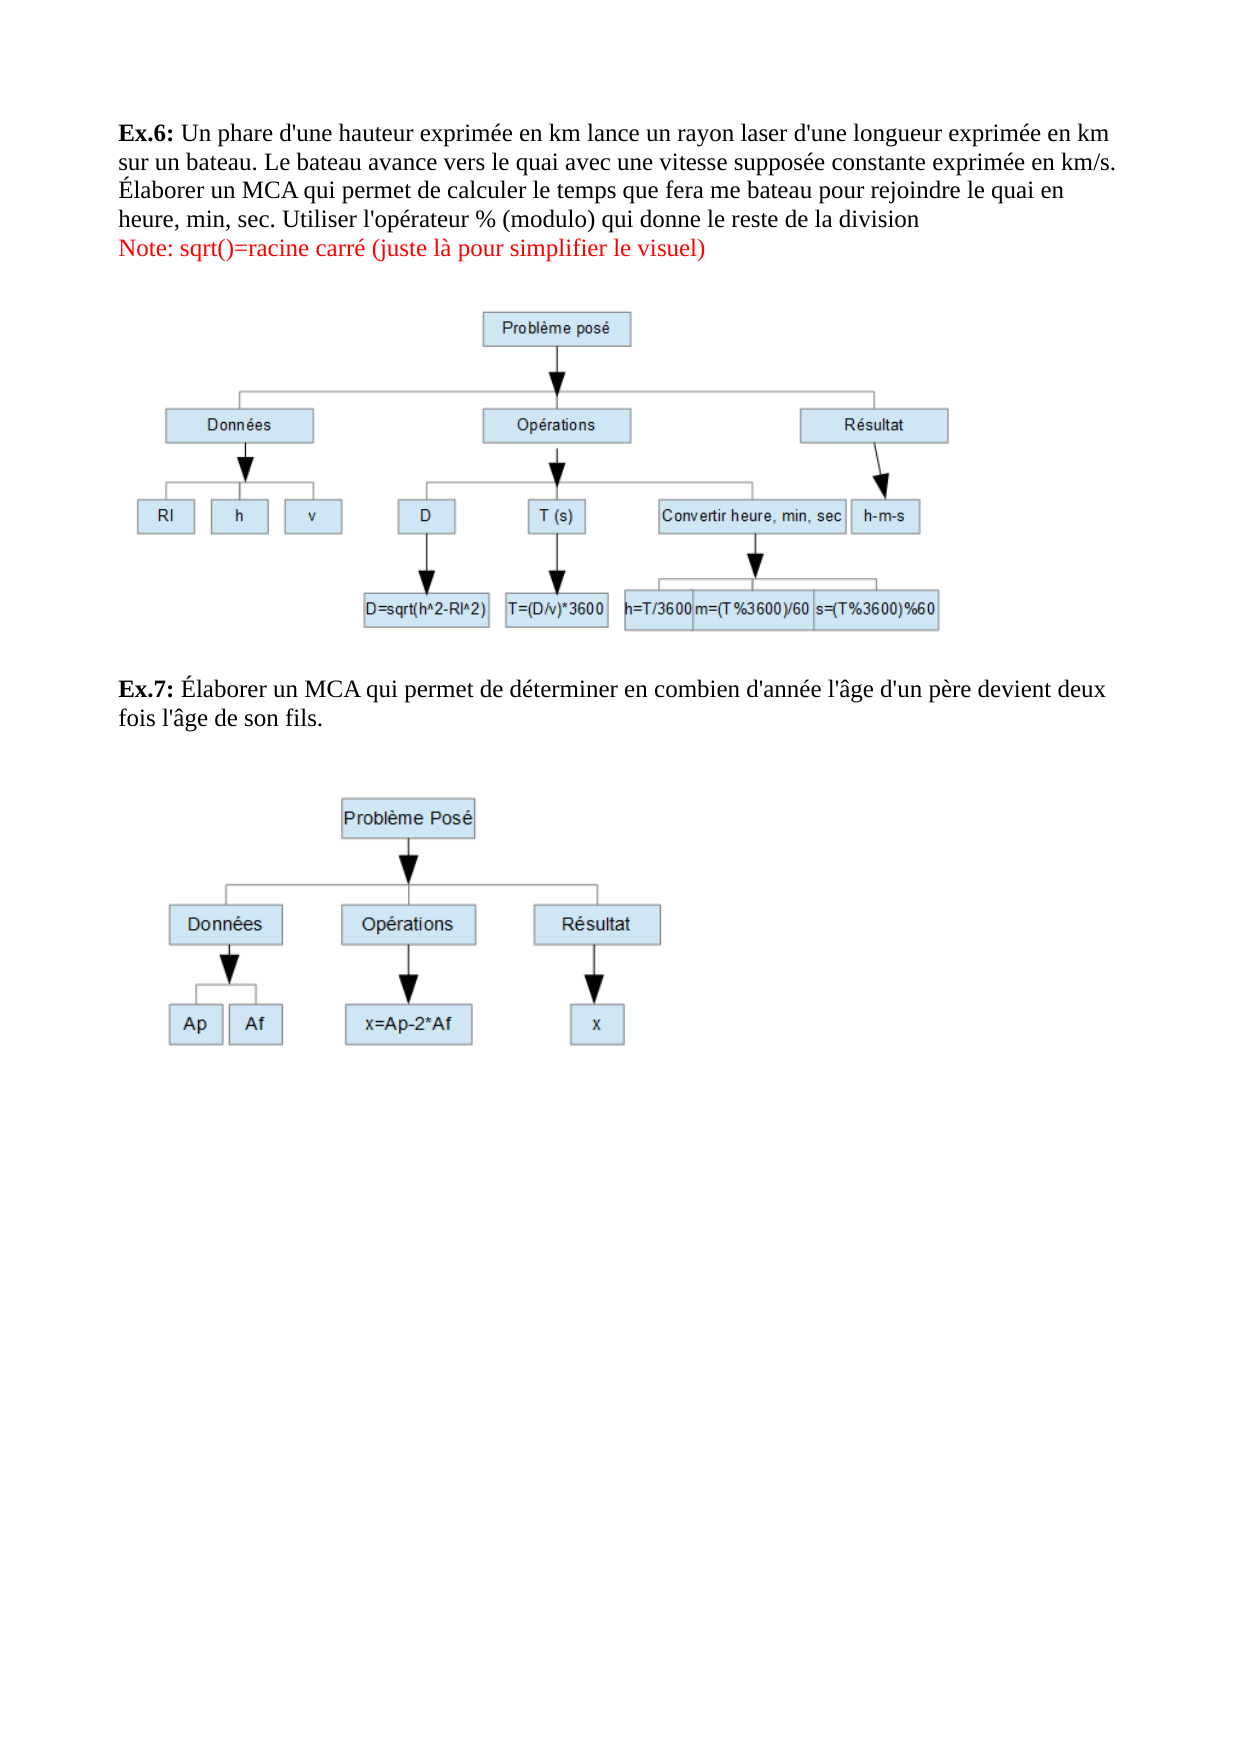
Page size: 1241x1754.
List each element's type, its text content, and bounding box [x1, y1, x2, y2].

picture [118, 290, 980, 646]
text Ex.6: Un phare d'une hauteur exprimée en km lance un rayon laser d'une longueur exprimée en km sur un bateau. Le bateau avance vers le quai avec une vitesse supposée constante exprimée en km/s. Élaborer un MCA qui permet de calculer le temps que fera me bateau pour rejoindre le quai en heure, min, sec. Utiliser l'opérateur % (modulo) qui donne le reste de la division Note: sqrt()=racine carré (juste là pour simplifier le visuel) Ex.7: Élaborer un MCA qui permet de déterminer en combien d'année l'âge d'un père devient deux fois l'âge de son fils. [118, 118, 1122, 1103]
picture [118, 760, 696, 1074]
